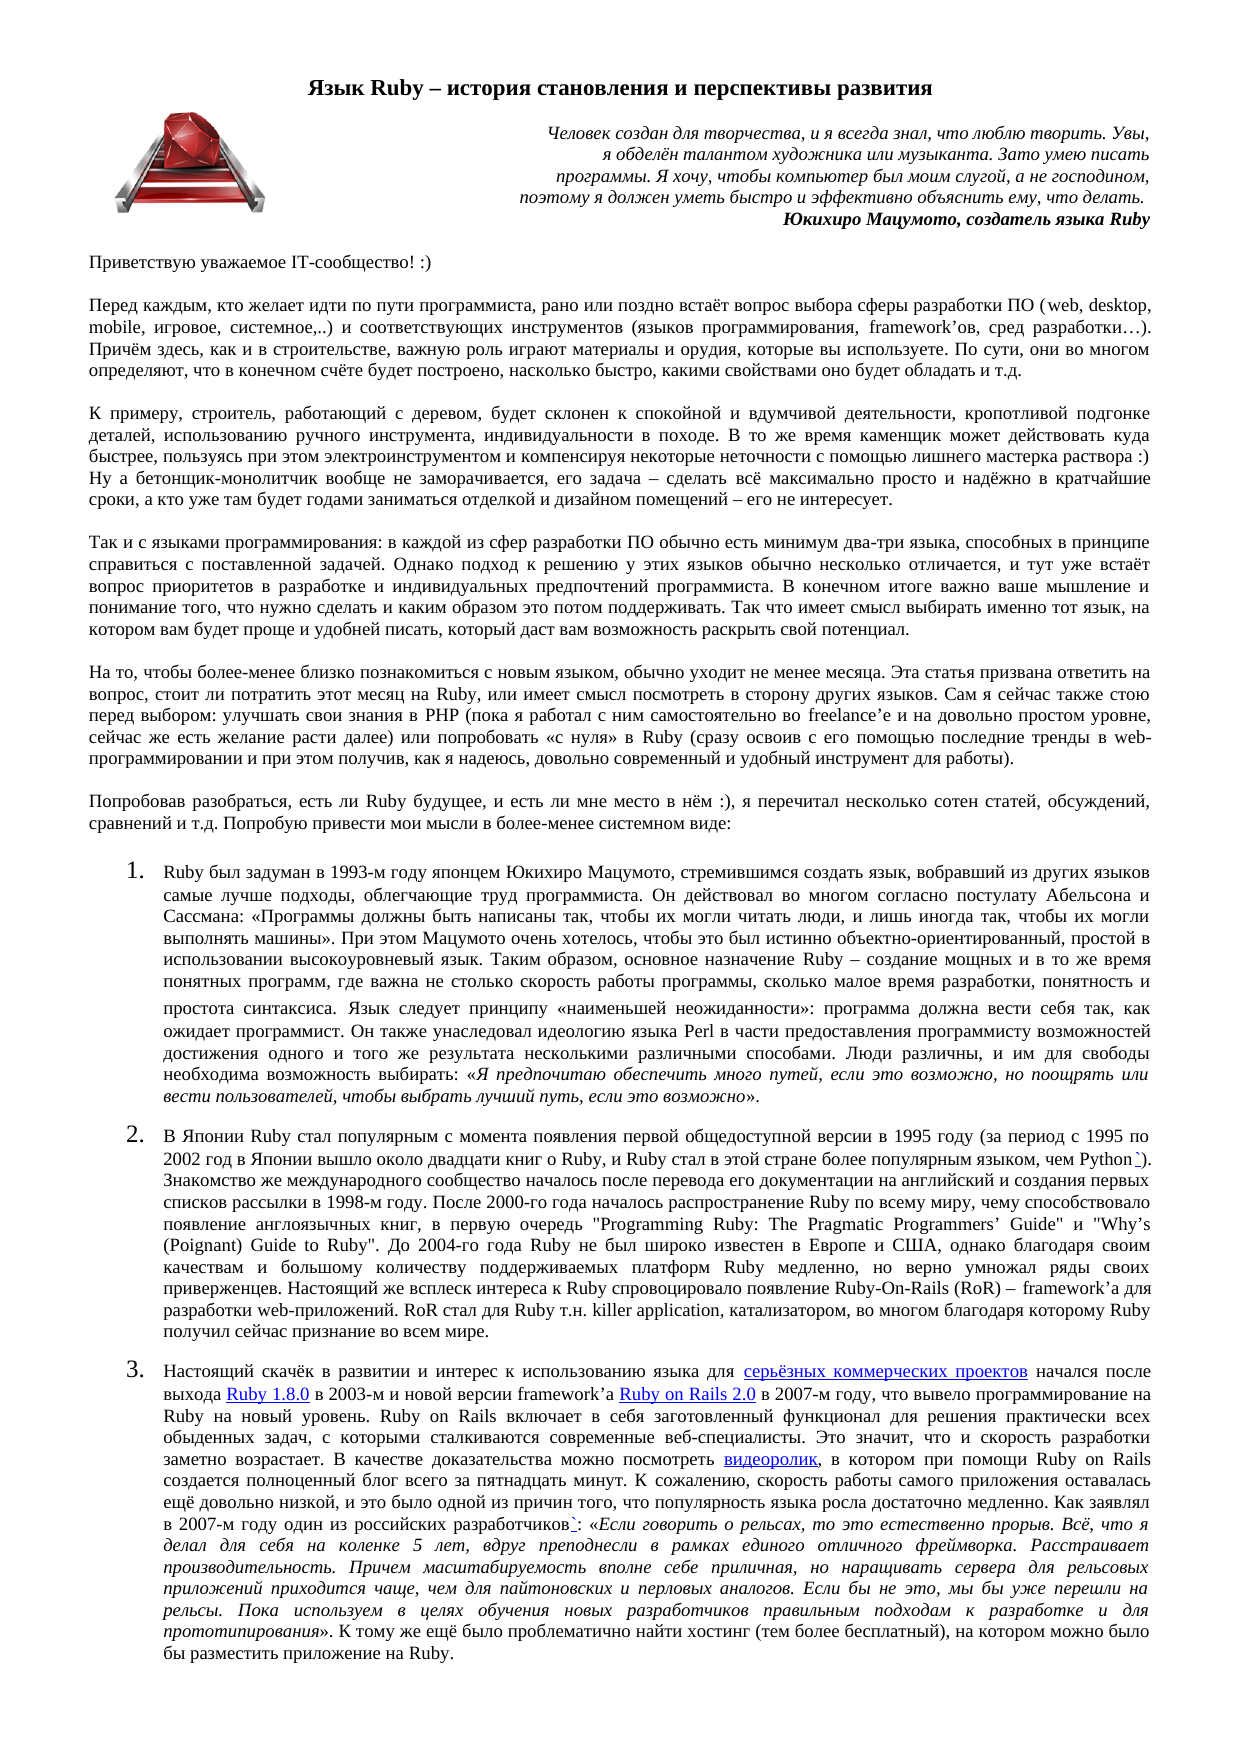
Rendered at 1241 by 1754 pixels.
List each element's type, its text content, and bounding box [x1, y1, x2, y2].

list Настоящий скачёк в развитии и интерес к использованию языка для серьёзных коммерческих проектов начался после выхода Ruby 1.8.0 в 2003-м и новой версии framework’а Ruby on Rails 2.0 в 2007-м году, что вывело программирование на Ruby на новый уровень. Ruby on Rails включает в себя заготовленный функционал для решения практически всех обыденных задач, с которыми сталкиваются современные веб-специалисты. Это значит, что и скорость разработки заметно возрастает. В качестве доказательства можно посмотреть видеоролик, в котором при помощи Ruby on Rails создается полноценный блог всего за пятнадцать минут. К сожалению, скорость работы самого приложения оставалась ещё довольно низкой, и это было одной из причин того, что популярность языка росла достаточно медленно. Как заявлял в 2007-м году один из российских разработчиков`: «Если говорить о рельсах, то это естественно прорыв. Всё, что я делал для себя на коленке 5 лет, вдруг преподнесли в рамках единого отличного фреймворка. Расстраивает производительность. Причем масштабируемость вполне себе приличная, но наращивать сервера для рельсовых приложений приходится чаще, чем для пайтоновских и перловых аналогов. Если бы не это, мы бы уже перешли на рельсы. Пока используем в целях обучения новых разработчиков правильным подходам к разработке и для прототипирования». К тому же ещё было проблематично найти хостинг (тем более бесплатный), на котором можно было бы разместить приложение на Ruby. [126, 1354, 1152, 1663]
text Так и с языками программирования: в каждой из сфер разработки ПО обычно есть минимум два-три языка, способных в принципе справиться с поставленной задачей. Однако подход к решению у этих языков обычно несколько отличается, и тут уже встаёт вопрос приоритетов в разработке и индивидуальных предпочтений программиста. В конечном итоге важно ваше мышление и понимание того, что нужно сделать и каким образом это потом поддерживать. Так что имеет смысл выбирать именно тот язык, на котором вам будет проще и удобней писать, который даст вам возможность раскрыть свой потенциал. [89, 531, 1152, 639]
text Перед каждым, кто желает идти по пути программиста, рано или поздно встаёт вопрос выбора сферы разработки ПО (web, desktop, mobile, игровое, системное,..) и соответствующих инструментов (языков программирования, framework’ов, сред разработки…). Причём здесь, как и в строительстве, важную роль играют материалы и орудия, которые вы используете. По сути, они во многом определяют, что в конечном счёте будет построено, насколько быстро, какими свойствами оно будет обладать и т.д. [89, 294, 1152, 381]
text К примеру, строитель, работающий с деревом, будет склонен к спокойной и вдумчивой деятельности, кропотливой подгонке деталей, использованию ручного инструмента, индивидуальности в походе. В то же время каменщик может действовать куда быстрее, пользуясь при этом электроинструментом и компенсируя некоторые неточности с помощью лишнего мастерка раствора :) Ну а бетонщик-монолитчик вообще не заморачивается, его задача – сделать всё максимально просто и надёжно в кратчайшие сроки, а кто уже там будет годами заниматься отделкой и дизайном помещений – его не интересует. [89, 402, 1152, 510]
text Юкихиро Мацумото, создатель языка Ruby [457, 208, 1152, 229]
text Человек создан для творчества, и я всегда знал, что люблю творить. Увы, я обделён талантом художника или музыканта. Зато умею писать программы. Я хочу, чтобы компьютер был моим слугой, а не господином, поэтому я должен уметь быстро и эффективно объяснить ему, что делать. [517, 122, 1152, 208]
text Попробовав разобраться, есть ли Ruby будущее, и есть ли мне место в нём :), я перечитал несколько сотен статей, обсуждений, сравнений и т.д. Попробую привести мои мысли в более-менее системном виде: [89, 790, 1152, 833]
text На то, чтобы более-менее близко познакомиться с новым языком, обычно уходит не менее месяца. Эта статья призвана ответить на вопрос, стоит ли потратить этот месяц на Ruby, или имеет смысл посмотреть в сторону других языков. Сам я сейчас также стою перед выбором: улучшать свои знания в PHP (пока я работал с ним самостоятельно во freelance’е и на довольно простом уровне, сейчас же есть желание расти далее) или попробовать «с нуля» в Ruby (сразу освоив с его помощью последние тренды в web-программировании и при этом получив, как я надеюсь, довольно современный и удобный инструмент для работы). [89, 661, 1152, 769]
text Приветствую уважаемое IT-сообщество! :) [89, 251, 1152, 273]
list Ruby был задуман в 1993-м году японцем Юкихиро Мацумото, стремившимся создать язык, вобравший из других языков самые лучше подходы, облегчающие труд программиста. Он действовал во многом согласно постулату Абельсона и Сассмана: «Программы должны быть написаны так, чтобы их могли читать люди, и лишь иногда так, чтобы их могли выполнять машины». При этом Мацумото очень хотелось, чтобы это был истинно объектно-ориентированный, простой в использовании высокоуровневый язык. Таким образом, основное назначение Ruby – создание мощных и в то же время понятных программ, где важна не столько скорость работы программы, сколько малое время разработки, понятность и простота синтаксиса. Язык следует принципу «наименьшей неожиданности»: программа должна вести себя так, как ожидает программист. Он также унаследовал идеологию языка Perl в части предоставления программисту возможностей достижения одного и того же результата несколькими различными способами. Люди различны, и им для свободы необходима возможность выбирать: «Я предпочитаю обеспечить много путей, если это возможно, но поощрять или вести пользователей, чтобы выбрать лучший путь, если это возможно». [126, 855, 1152, 1106]
list В Японии Ruby стал популярным с момента появления первой общедоступной версии в 1995 году (за период с 1995 по 2002 год в Японии вышло около двадцати книг о Ruby, и Ruby стал в этой стране более популярным языком, чем Python`). Знакомство же международного сообщество началось после перевода его документации на английский и создания первых списков рассылки в 1998-м году. После 2000-го года началось распространение Ruby по всему миру, чему способствовало появление англоязычных книг, в первую очередь "Programming Ruby: The Pragmatic Programmers’ Guide" и "Why’s (Poignant) Guide to Ruby". До 2004-го года Ruby не был широко известен в Европе и США, однако благодаря своим качествам и большому количеству поддерживаемых платформ Ruby медленно, но верно умножал ряды своих приверженцев. Настоящий же всплеск интереса к Ruby спровоцировало появление Ruby-On-Rails (RoR) – framework’а для разработки web-приложений. RoR стал для Ruby т.н. killer application, катализатором, во многом благодаря которому Ruby получил сейчас признание во всем мире. [126, 1119, 1152, 1342]
text Язык Ruby – история становления и перспективы развития [89, 74, 1152, 100]
picture [112, 111, 266, 215]
